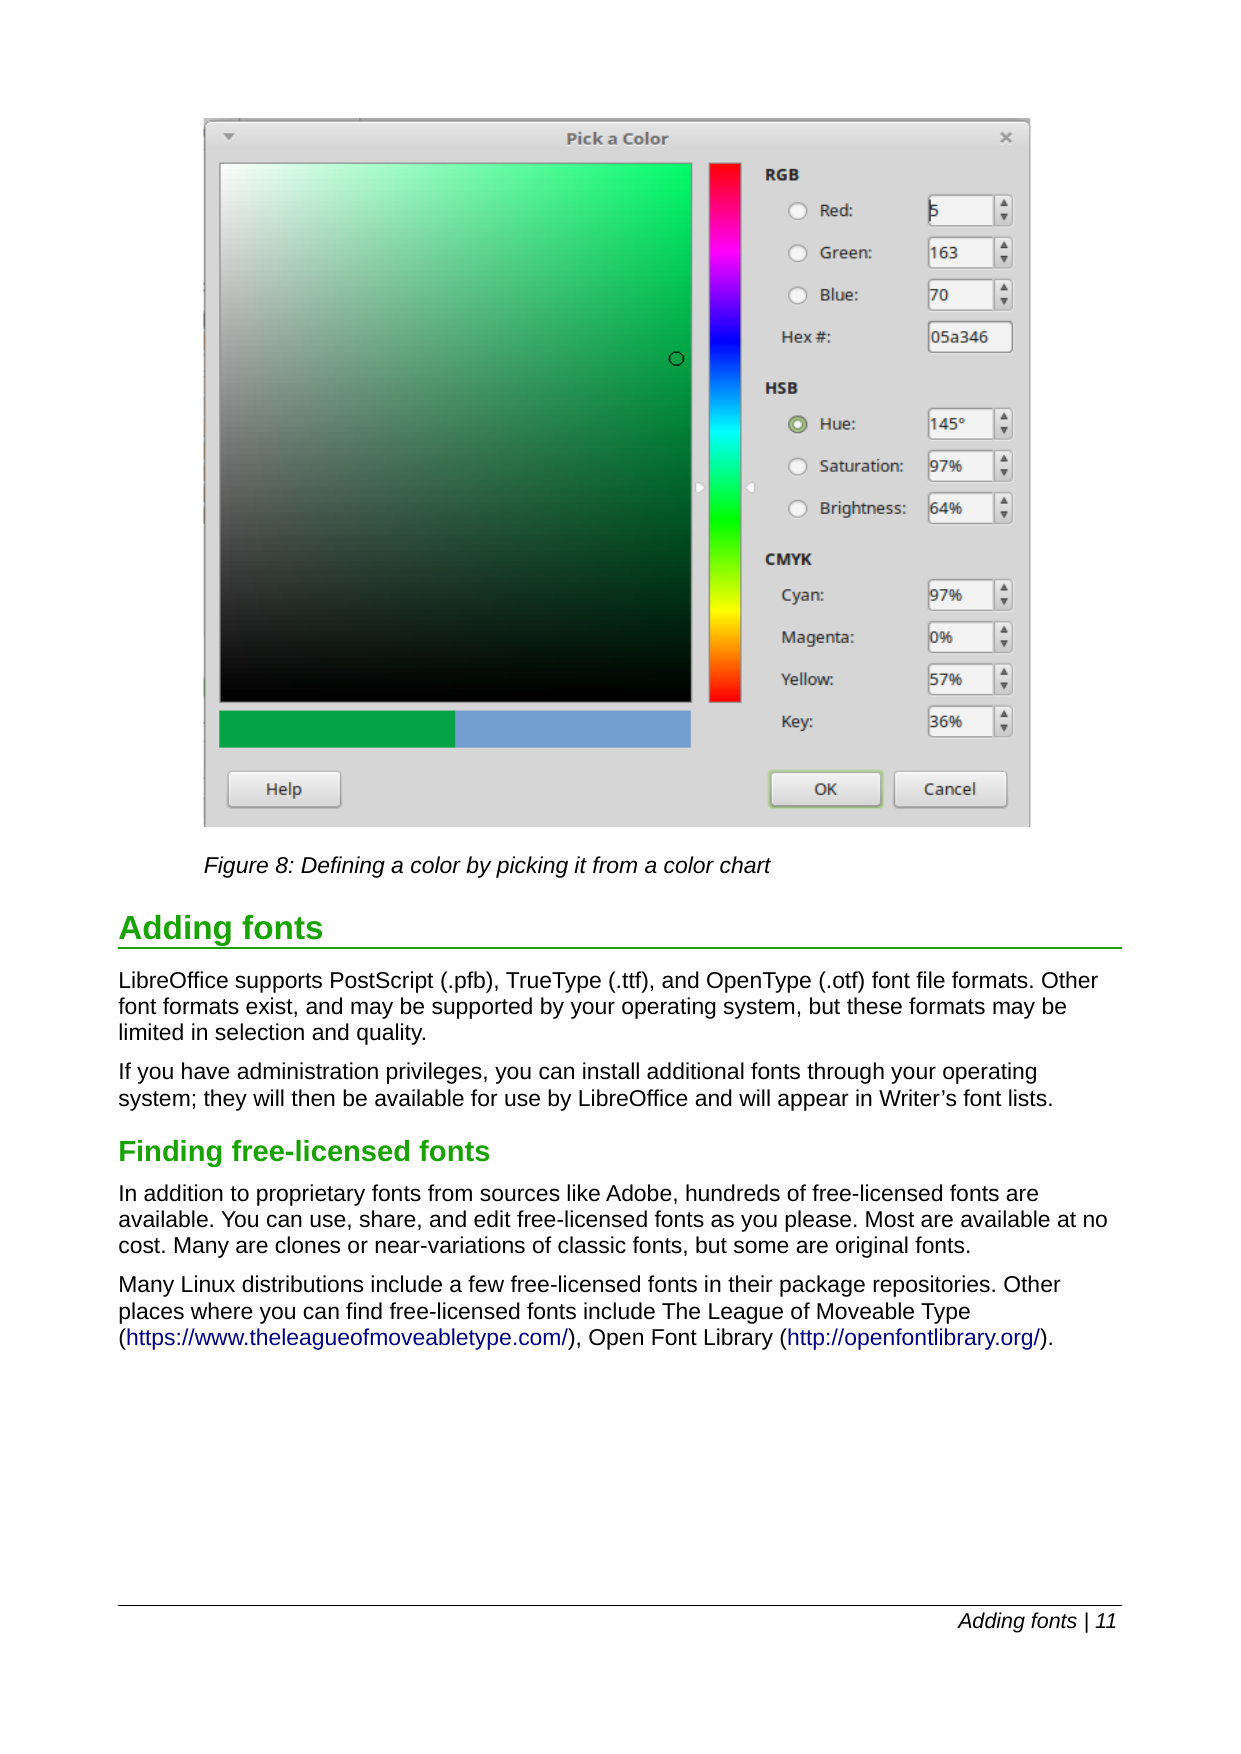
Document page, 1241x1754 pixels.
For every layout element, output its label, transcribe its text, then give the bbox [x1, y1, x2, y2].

picture [203, 118, 1031, 827]
text LibreOffice supports PostScript (.pfb), TrueType (.ttf), and OpenType (.otf) font file formats. Other font formats exist, and may be supported by your operating system, but these formats may be limited in selection and quality. [118, 967, 1122, 1046]
subtitle Adding fonts [118, 908, 1122, 947]
text In addition to proprietary fonts from sources like Adobe, hundreds of free-licensed fonts are available. You can use, share, and edit free-licensed fonts as you please. Most are available at no cost. Many are clones or near-variations of classic fonts, but some are original fonts. [118, 1180, 1122, 1259]
subtitle Finding free-licensed fonts [118, 1134, 1122, 1168]
text If you have administration privileges, you can install additional fonts through your operating system; they will then be available for use by LibreOffice and will appear in Writer’s font lists. [118, 1058, 1122, 1111]
text Figure 8: Defining a color by picking it from a color chart [204, 852, 1036, 879]
text Many Linux distributions include a few free-licensed fonts in their package repositories. Other places where you can find free-licensed fonts include The League of Moveable Type (https://www.theleagueofmoveabletype.com/), Open Font Library (http://openfontlibrary.org/). [118, 1271, 1122, 1350]
